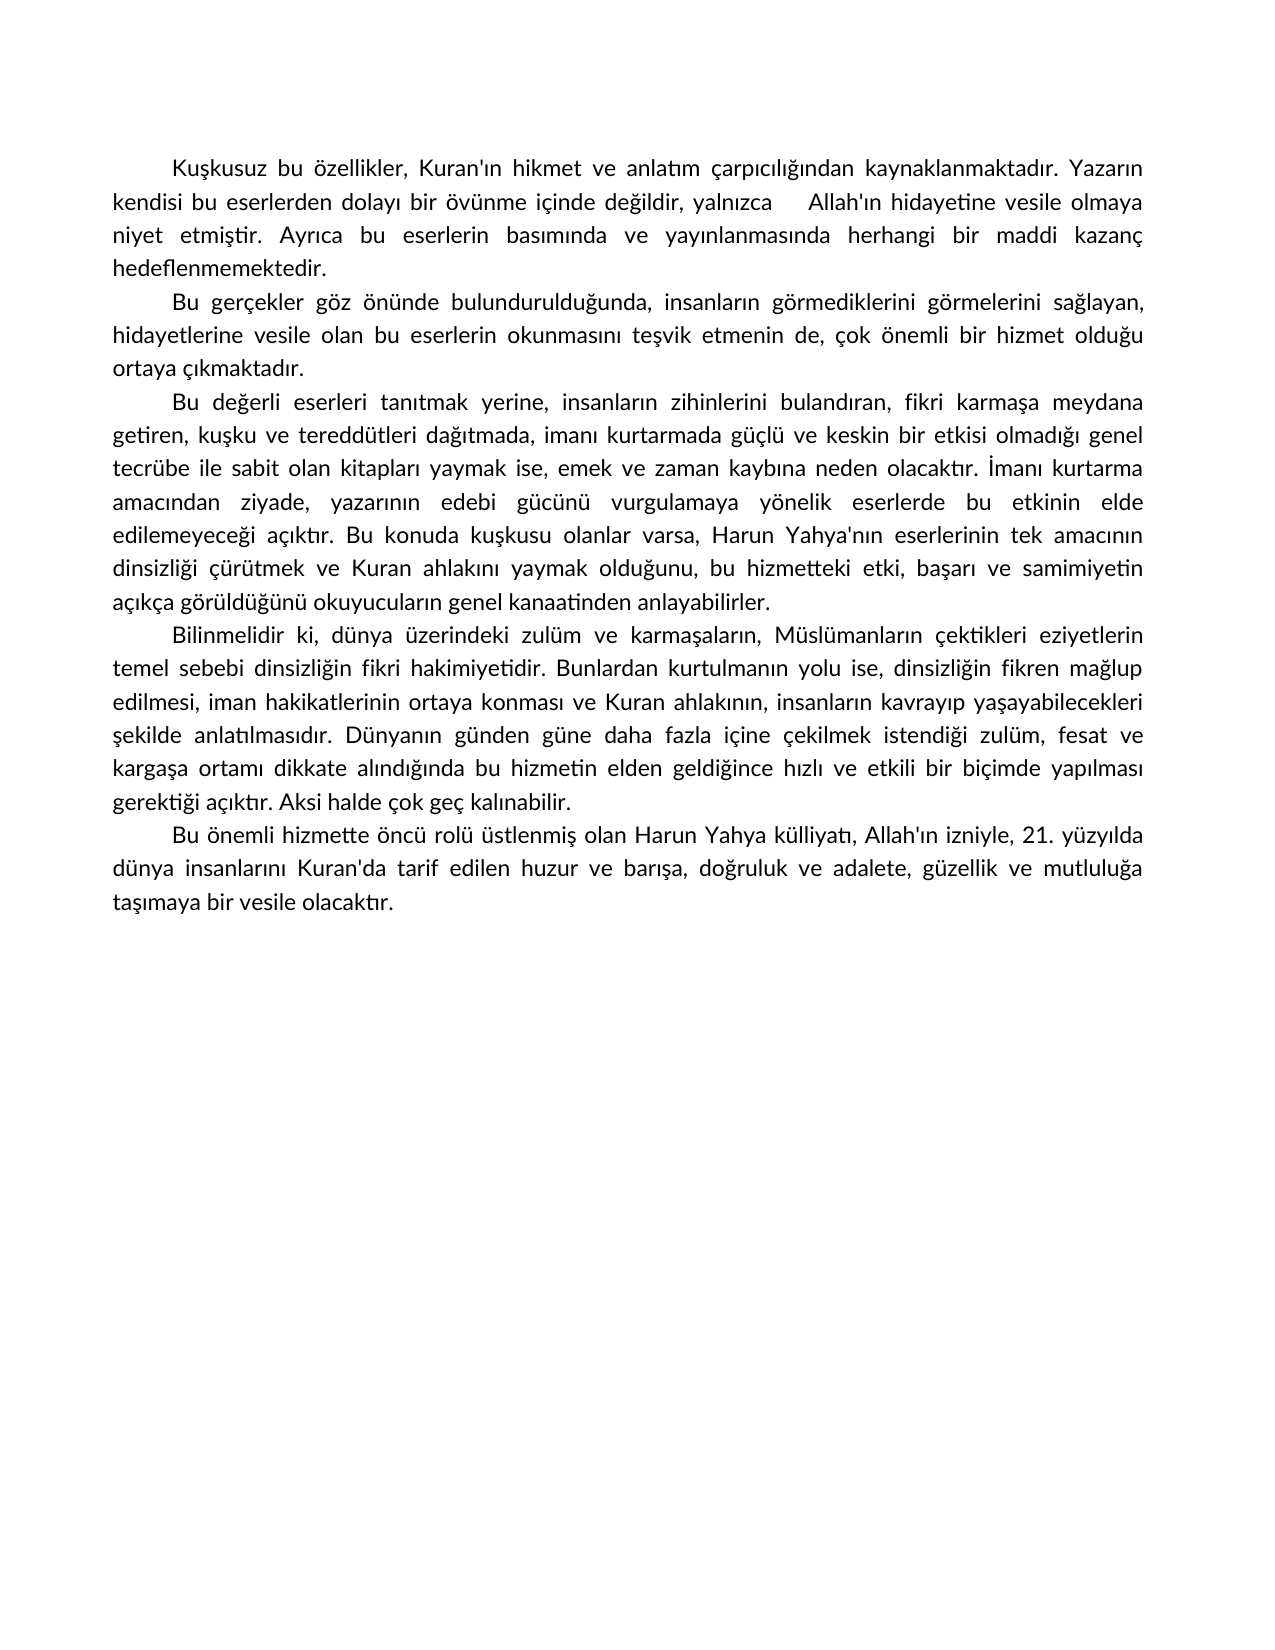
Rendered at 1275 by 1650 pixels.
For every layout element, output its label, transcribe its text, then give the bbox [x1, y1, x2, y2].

text Bu gerçekler göz önünde bulundurulduğunda, insanların görmediklerini görmelerini sağlayan, hidayetlerine vesile olan bu eserlerin okunmasını teşvik etmenin de, çok önemli bir hizmet olduğu ortaya çıkmaktadır. [112, 283, 1145, 383]
text Kuşkusuz bu özellikler, Kuran'ın hikmet ve anlatım çarpıcılığından kaynaklanmaktadır. Yazarın kendisi bu eserlerden dolayı bir övünme içinde değildir, yalnızca Allah'ın hidayetine vesile olmaya niyet etmiştir. Ayrıca bu eserlerin basımında ve yayınlanmasında herhangi bir maddi kazanç hedeflenmemektedir. [112, 150, 1145, 283]
text Bu önemli hizmette öncü rolü üstlenmiş olan Harun Yahya külliyatı, Allah'ın izniyle, 21. yüzyılda dünya insanlarını Kuran'da tarif edilen huzur ve barışa, doğruluk ve adalete, güzellik ve mutluluğa taşımaya bir vesile olacaktır. [112, 817, 1145, 917]
text Bilinmelidir ki, dünya üzerindeki zulüm ve karmaşaların, Müslümanların çektikleri eziyetlerin temel sebebi dinsizliğin fikri hakimiyetidir. Bunlardan kurtulmanın yolu ise, dinsizliğin fikren mağlup edilmesi, iman hakikatlerinin ortaya konması ve Kuran ahlakının, insanların kavrayıp yaşayabilecekleri şekilde anlatılmasıdır. Dünyanın günden güne daha fazla içine çekilmek istendiği zulüm, fesat ve kargaşa ortamı dikkate alındığında bu hizmetin elden geldiğince hızlı ve etkili bir biçimde yapılması gerektiği açıktır. Aksi halde çok geç kalınabilir. [112, 617, 1145, 817]
text Bu değerli eserleri tanıtmak yerine, insanların zihinlerini bulandıran, fikri karmaşa meydana getiren, kuşku ve tereddütleri dağıtmada, imanı kurtarmada güçlü ve keskin bir etkisi olmadığı genel tecrübe ile sabit olan kitapları yaymak ise, emek ve zaman kaybına neden olacaktır. İmanı kurtarma amacından ziyade, yazarının edebi gücünü vurgulamaya yönelik eserlerde bu etkinin elde edilemeyeceği açıktır. Bu konuda kuşkusu olanlar varsa, Harun Yahya'nın eserlerinin tek amacının dinsizliği çürütmek ve Kuran ahlakını yaymak olduğunu, bu hizmetteki etki, başarı ve samimiyetin açıkça görüldüğünü okuyucuların genel kanaatinden anlayabilirler. [112, 383, 1145, 617]
